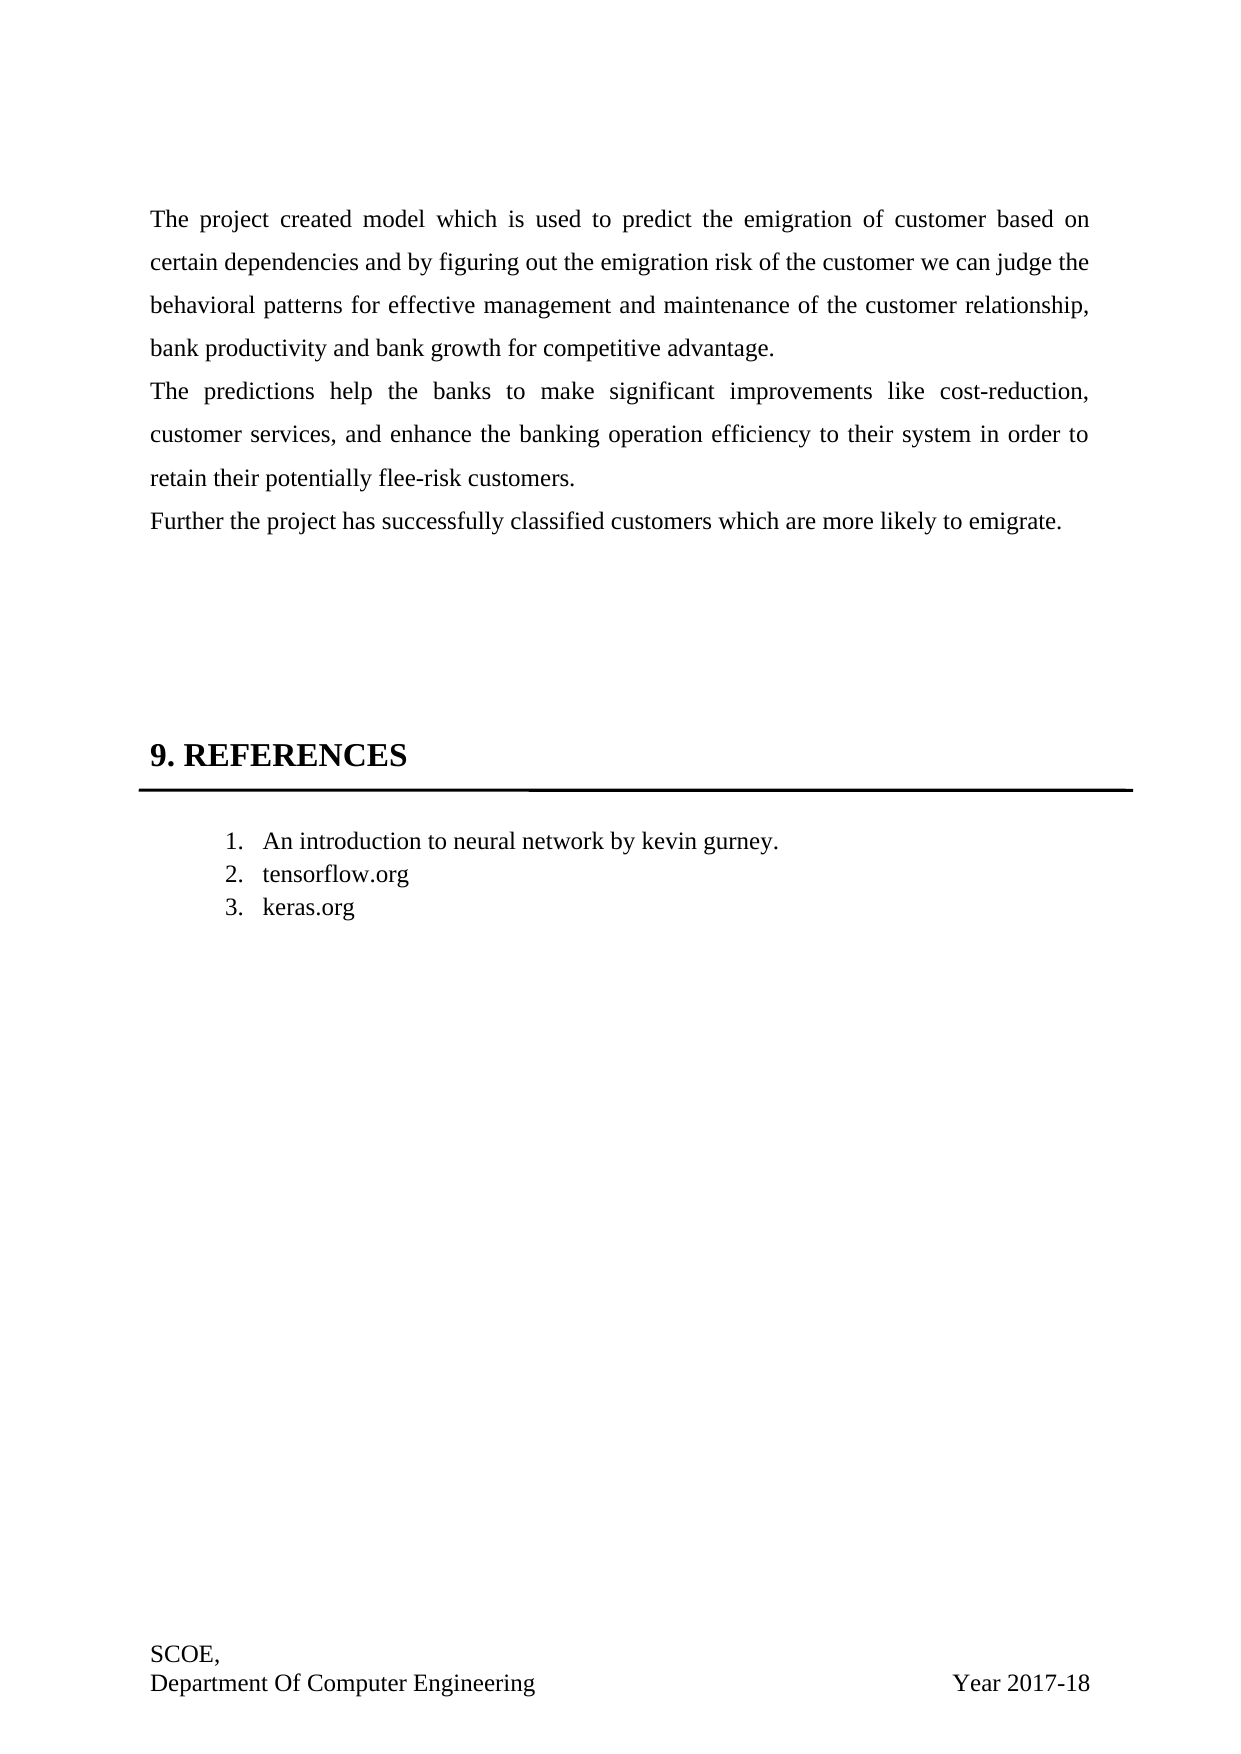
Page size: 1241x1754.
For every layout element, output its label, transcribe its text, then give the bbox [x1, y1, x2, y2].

list An introduction to neural network by kevin gurney. [225, 826, 1090, 854]
list tensorflow.org [225, 859, 1090, 888]
list keras.org [225, 892, 1090, 921]
text The predictions help the banks to make significant improvements like cost-reduction, customer services, and enhance the banking operation efficiency to their system in order to retain their potentially flee-risk customers. [150, 376, 1090, 491]
text Further the project has successfully classified customers which are more likely to emigrate. [150, 506, 1090, 534]
text The project created model which is used to predict the emigration of customer based on certain dependencies and by figuring out the emigration risk of the customer we can judge the behavioral patterns for effective management and maintenance of the customer relationship, bank productivity and bank growth for competitive advantage. [150, 204, 1090, 362]
text 9. REFERENCES [150, 735, 1090, 773]
